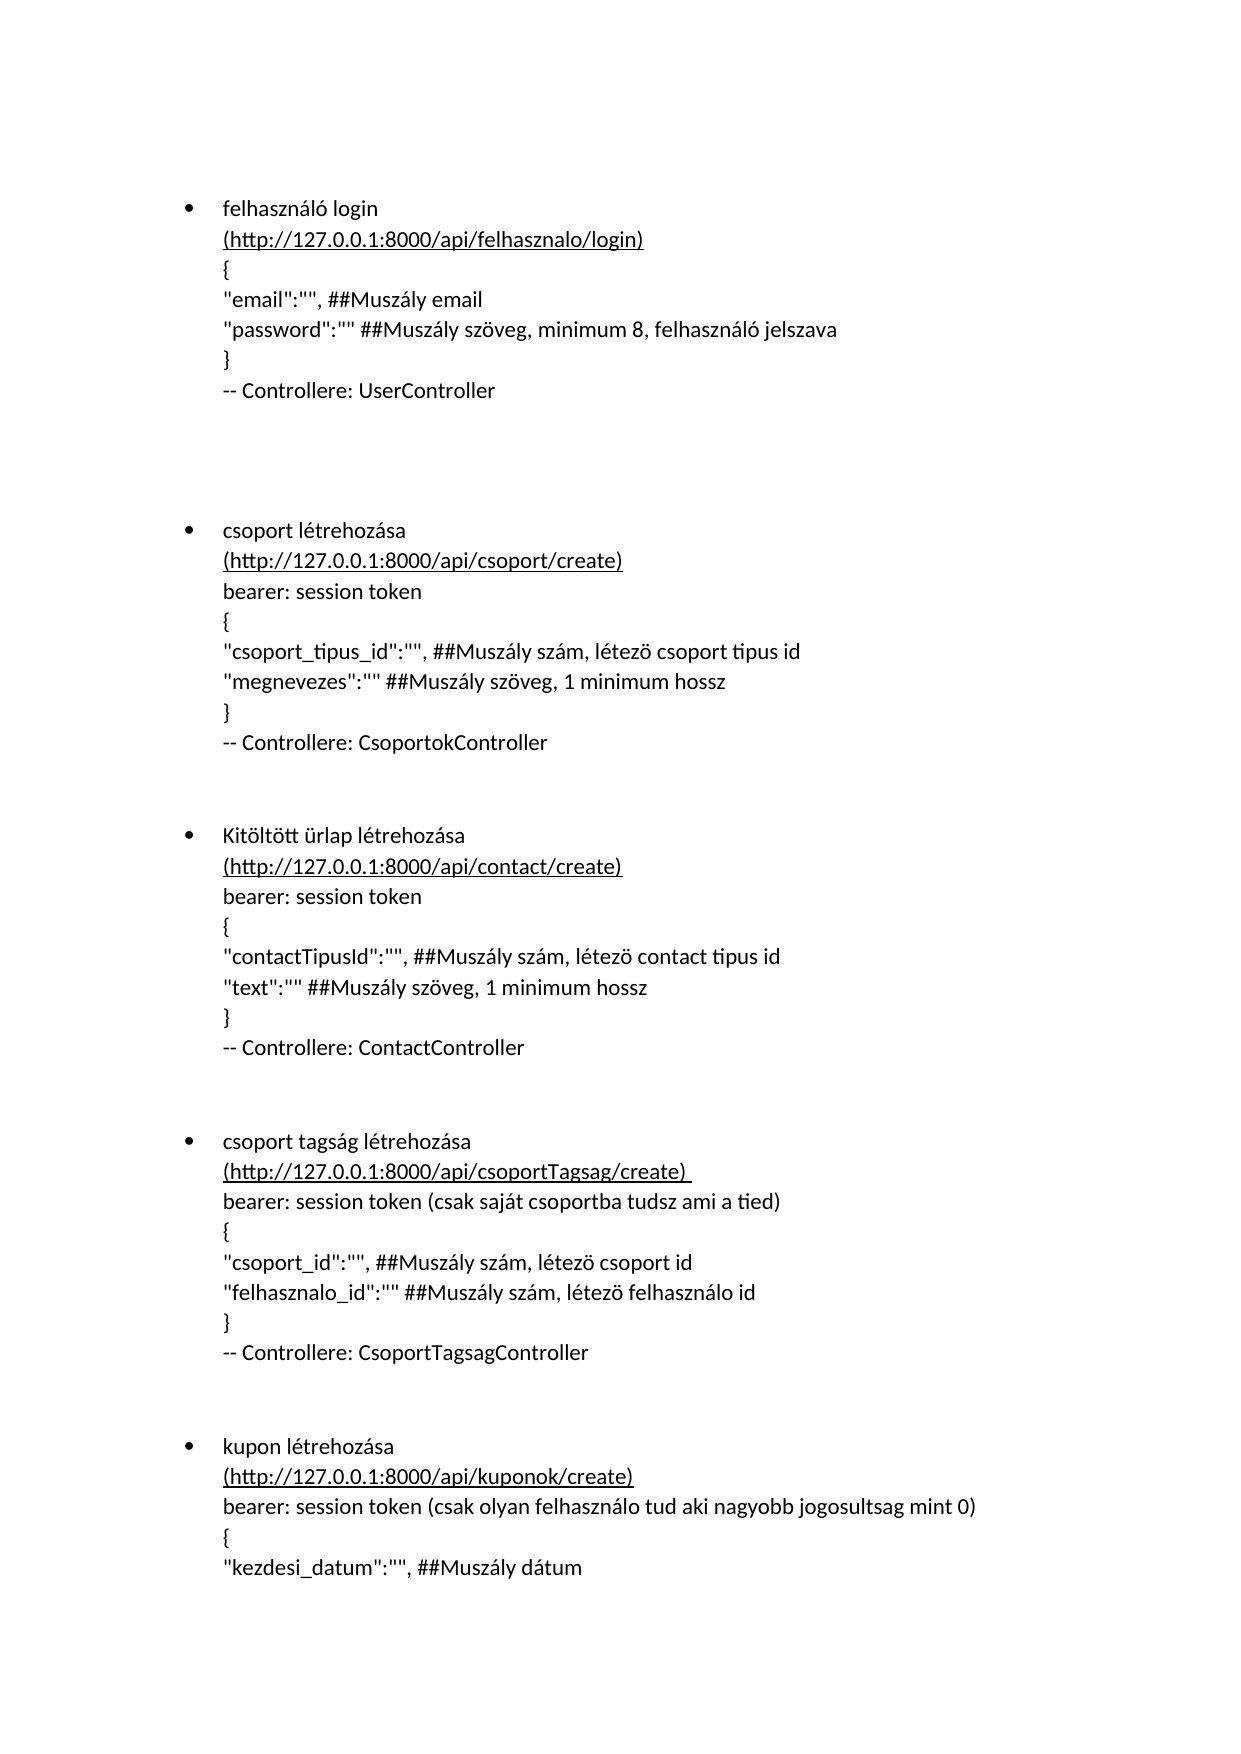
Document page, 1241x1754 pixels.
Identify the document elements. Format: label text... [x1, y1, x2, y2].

list csoport tagság létrehozása (http://127.0.0.1:8000/api/csoportTagsag/create) bearer: session token (csak saját csoportba tudsz ami a tied) { "csoport_id":"", ##Muszály szám, létezö csoport id "felhasznalo_id":"" ##Muszály szám, létezö felhasználo id } -- Controllere: CsoportTagsagController [185, 1127, 1093, 1366]
list csoport létrehozása (http://127.0.0.1:8000/api/csoport/create) bearer: session token { "csoport_tipus_id":"", ##Muszály szám, létezö csoport tipus id "megnevezes":"" ##Muszály szöveg, 1 minimum hossz } -- Controllere: CsoportokController [185, 516, 1093, 756]
list Kitöltött ürlap létrehozása (http://127.0.0.1:8000/api/contact/create) bearer: session token { "contactTipusId":"", ##Muszály szám, létezö contact tipus id "text":"" ##Muszály szöveg, 1 minimum hossz } -- Controllere: ContactController [185, 822, 1093, 1061]
list kupon létrehozása (http://127.0.0.1:8000/api/kuponok/create) bearer: session token (csak olyan felhasználo tud aki nagyobb jogosultsag mint 0) { "kezdesi_datum":"", ##Muszály dátum [185, 1432, 1093, 1581]
list felhasználó login (http://127.0.0.1:8000/api/felhasznalo/login) { "email":"", ##Muszály email "password":"" ##Muszály szöveg, minimum 8, felhasználó jelszava } -- Controllere: UserController [185, 194, 1093, 404]
